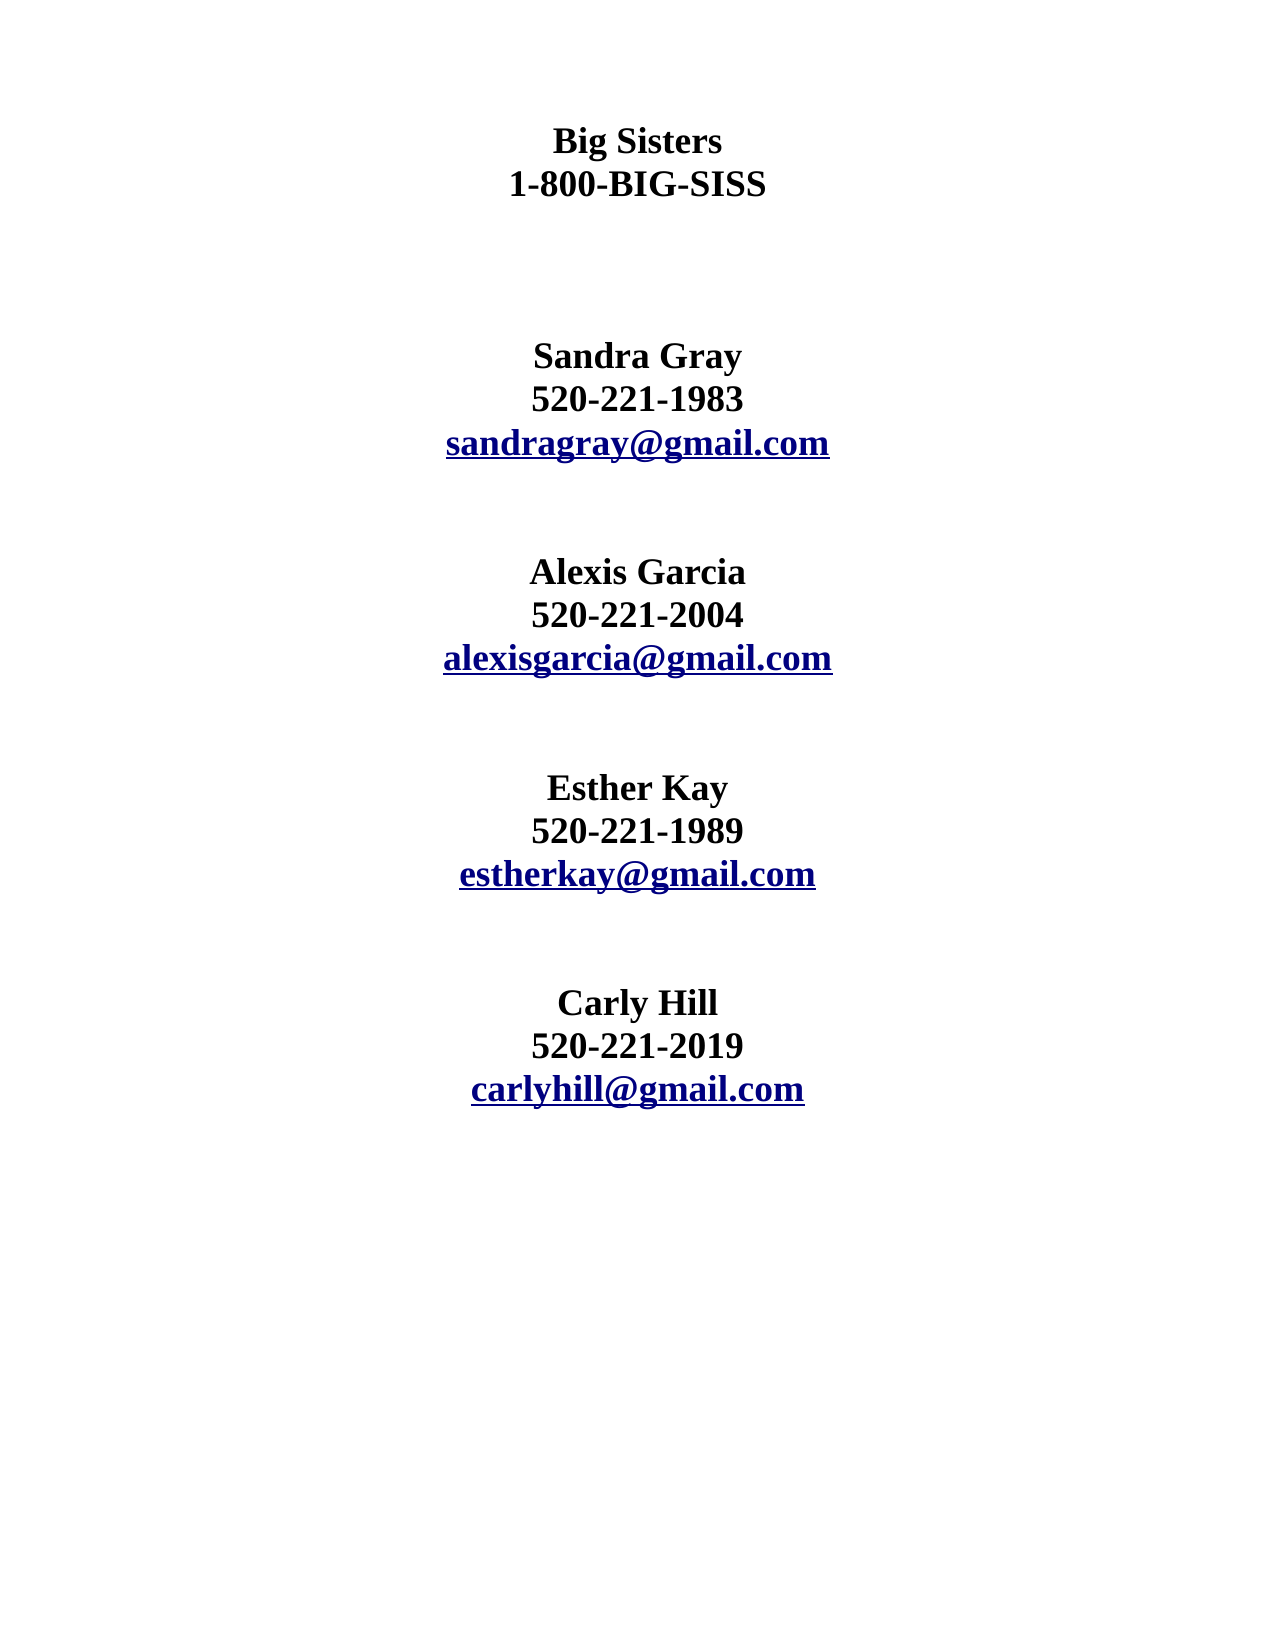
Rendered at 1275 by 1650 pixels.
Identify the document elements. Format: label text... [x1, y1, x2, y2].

text carlyhill@gmail.com [118, 1067, 1157, 1110]
text Alexis Garcia [118, 549, 1157, 592]
text 520-221-1989 [118, 808, 1157, 851]
text Esther Kay [118, 765, 1157, 808]
text 520-221-1983 [118, 377, 1157, 420]
text Big Sisters [118, 118, 1157, 161]
text 1-800-BIG-SISS [118, 161, 1157, 204]
text Sandra Gray [118, 334, 1157, 377]
text 520-221-2019 [118, 1024, 1157, 1067]
text Carly Hill [118, 981, 1157, 1024]
text estherkay@gmail.com [118, 851, 1157, 894]
text alexisgarcia@gmail.com [118, 636, 1157, 679]
text 520-221-2004 [118, 592, 1157, 636]
text sandragray@gmail.com [118, 420, 1157, 463]
